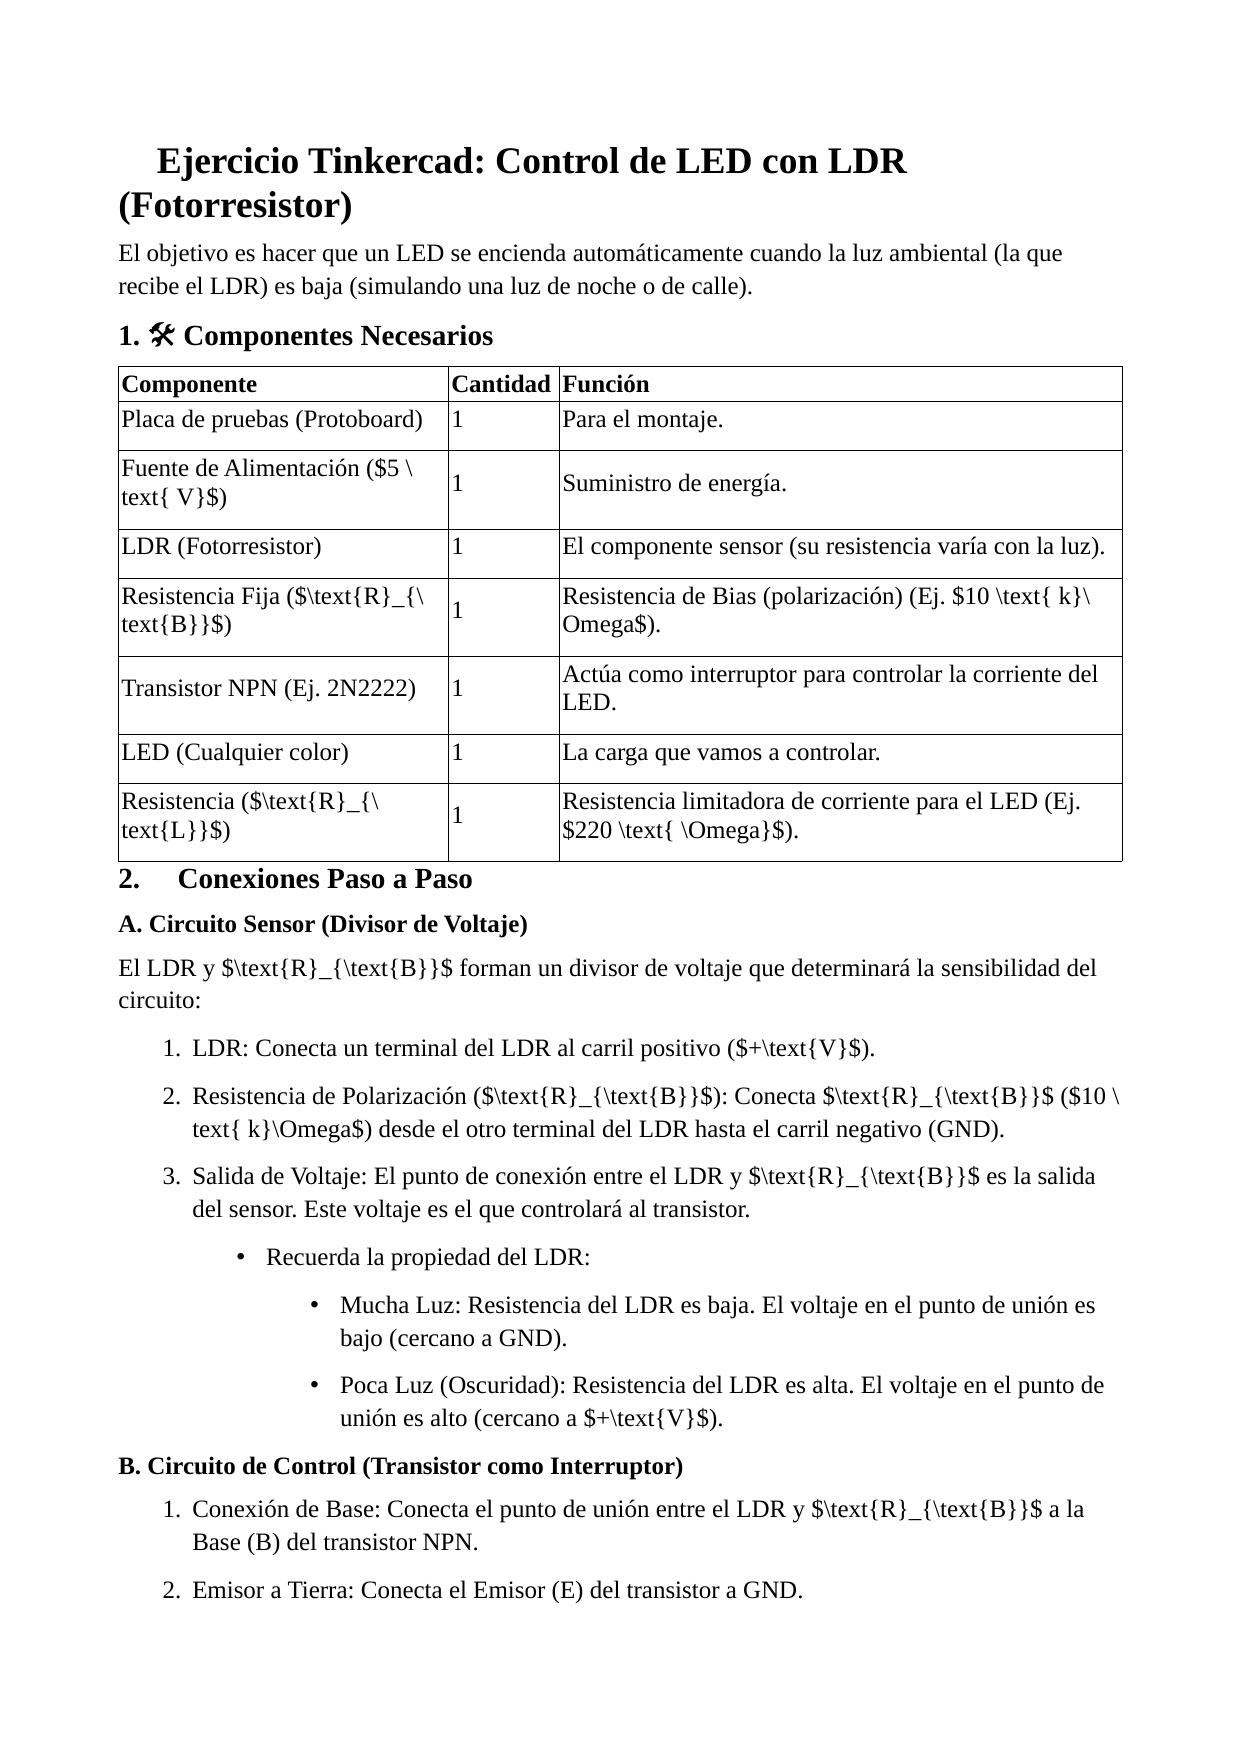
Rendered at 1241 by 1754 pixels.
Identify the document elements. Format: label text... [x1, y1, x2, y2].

list Poca Luz (Oscuridad): Resistencia del LDR es alta. El voltaje en el punto de unión es alto (cercano a $+\text{V}$). [310, 1370, 1122, 1432]
table_header Cantidad [449, 367, 559, 401]
table_cell Actúa como interruptor para controlar la corriente del LED. [560, 657, 1122, 734]
list Salida de Voltaje: El punto de conexión entre el LDR y $\text{R}_{\text{B}}$ es la salida del sensor. Este voltaje es el que controlará al transistor. [162, 1161, 1122, 1223]
table_cell El componente sensor (su resistencia varía con la luz). [560, 530, 1122, 578]
subtitle B. Circuito de Control (Transistor como Interruptor) [118, 1451, 1122, 1480]
table_cell 1 [449, 402, 559, 450]
list Conexión de Base: Conecta el punto de unión entre el LDR y $\text{R}_{\text{B}}$ a la Base (B) del transistor NPN. [162, 1494, 1122, 1556]
subtitle A. Circuito Sensor (Divisor de Voltaje) [118, 909, 1122, 938]
list Resistencia de Polarización ($\text{R}_{\text{B}}$): Conecta $\text{R}_{\text{B}}$ ($10 \text{ k}\Omega$) desde el otro terminal del LDR hasta el carril negativo (GND). [162, 1081, 1122, 1143]
table_cell 1 [449, 784, 559, 861]
table_cell 1 [449, 657, 559, 734]
table_cell Resistencia Fija ($\text{R}_{\text{B}}$) [119, 579, 448, 656]
table_cell Para el montaje. [560, 402, 1122, 450]
subtitle 2. 🔌 Conexiones Paso a Paso [118, 862, 1122, 895]
list Mucha Luz: Resistencia del LDR es baja. El voltaje en el punto de unión es bajo (cercano a GND). [310, 1290, 1122, 1351]
list Emisor a Tierra: Conecta el Emisor (E) del transistor a GND. [162, 1575, 1122, 1604]
table_cell Resistencia de Bias (polarización) (Ej. $10 \text{ k}\Omega$). [560, 579, 1122, 656]
table_header Función [560, 367, 1122, 401]
table_header Componente [119, 367, 448, 401]
table_cell Resistencia ($\text{R}_{\text{L}}$) [119, 784, 448, 861]
subtitle 💡 Ejercicio Tinkercad: Control de LED con LDR (Fotorresistor) [118, 139, 1122, 225]
table_cell Suministro de energía. [560, 451, 1122, 528]
list Recuerda la propiedad del LDR: [236, 1242, 1122, 1271]
text El LDR y $\text{R}_{\text{B}}$ forman un divisor de voltaje que determinará la sensibilidad del circuito: [118, 953, 1122, 1014]
table_cell 1 [449, 735, 559, 783]
table_cell Placa de pruebas (Protoboard) [119, 402, 448, 450]
table_cell 1 [449, 451, 559, 528]
list LDR: Conecta un terminal del LDR al carril positivo ($+\text{V}$). [162, 1033, 1122, 1062]
table_cell Resistencia limitadora de corriente para el LED (Ej. $220 \text{ \Omega}$). [560, 784, 1122, 861]
table_cell La carga que vamos a controlar. [560, 735, 1122, 783]
text El objetivo es hacer que un LED se encienda automáticamente cuando la luz ambiental (la que recibe el LDR) es baja (simulando una luz de noche o de calle). [118, 238, 1122, 299]
subtitle 1. 🛠️ Componentes Necesarios [118, 318, 1122, 352]
table_cell Transistor NPN (Ej. 2N2222) [119, 657, 448, 734]
table_cell Fuente de Alimentación ($5 \text{ V}$) [119, 451, 448, 528]
table_cell LDR (Fotorresistor) [119, 530, 448, 578]
table_cell 1 [449, 579, 559, 656]
table_cell LED (Cualquier color) [119, 735, 448, 783]
table_cell 1 [449, 530, 559, 578]
